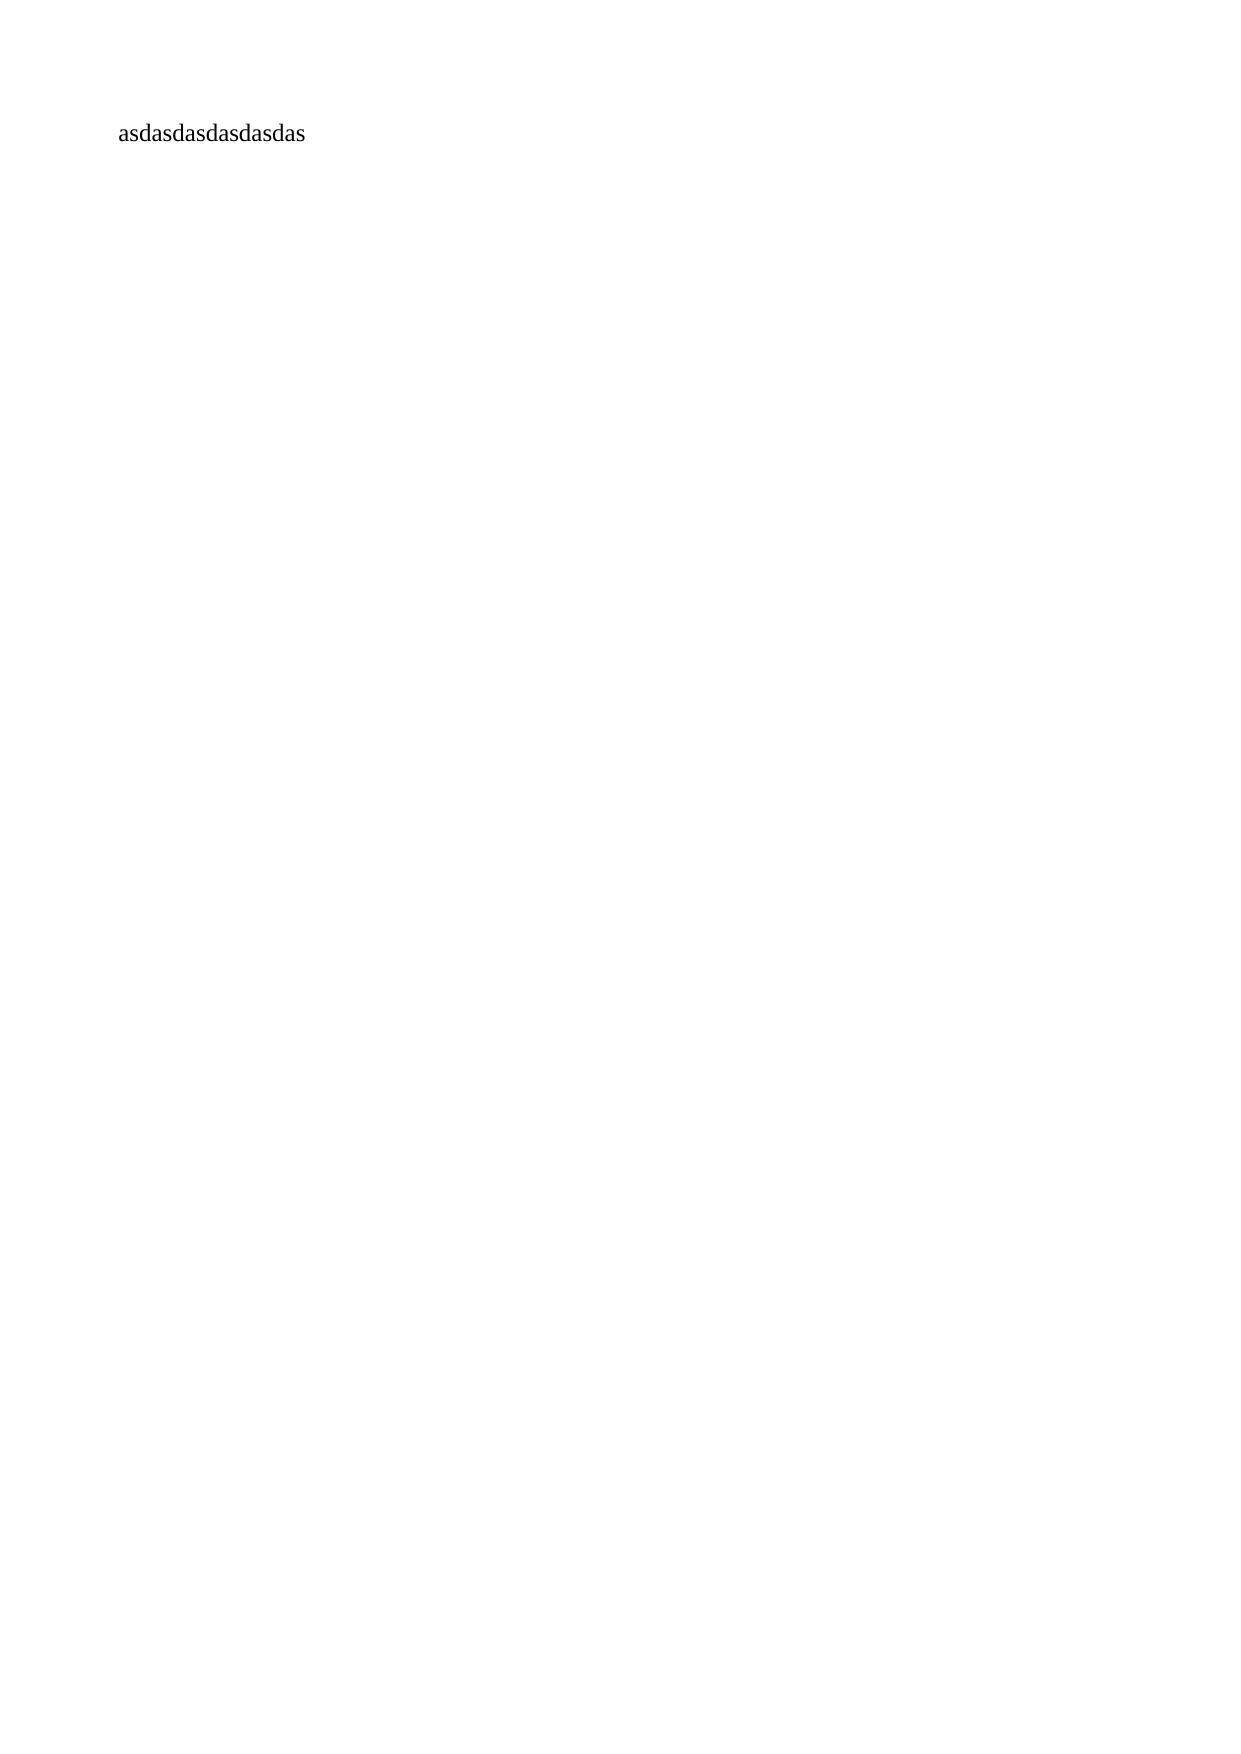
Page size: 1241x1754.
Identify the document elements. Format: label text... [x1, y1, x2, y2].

text asdasdasdasdasdas [118, 118, 1122, 147]
